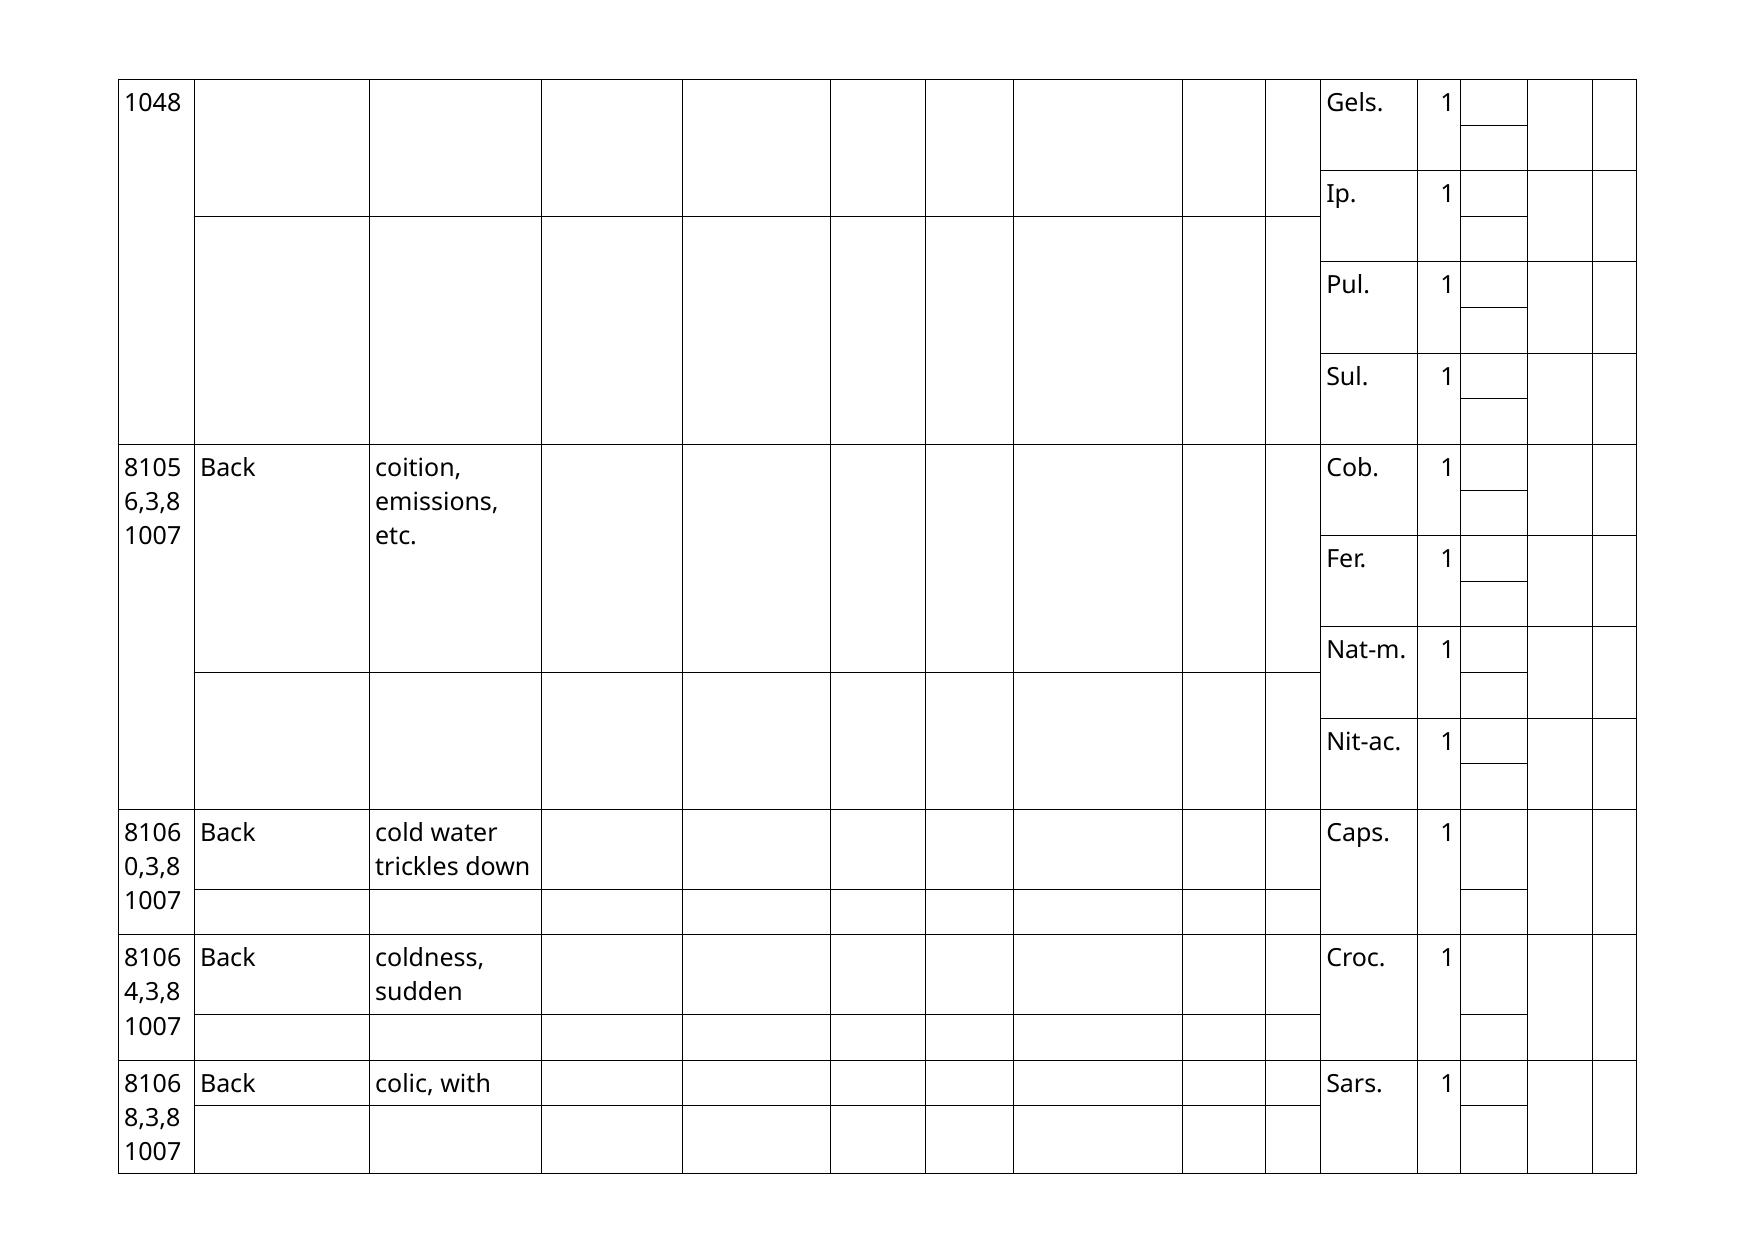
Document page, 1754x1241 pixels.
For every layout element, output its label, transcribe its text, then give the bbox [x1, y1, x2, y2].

table_cell 1 [1418, 171, 1460, 261]
table_cell 1 [1418, 810, 1460, 934]
table_cell 1 [1418, 935, 1460, 1059]
table_cell [1528, 536, 1592, 626]
table_cell [1593, 536, 1636, 626]
table_cell [1461, 536, 1527, 581]
table_cell [1266, 810, 1320, 888]
table_cell [1461, 491, 1527, 535]
table_cell [370, 1015, 541, 1059]
table_cell Caps. [1321, 810, 1417, 934]
table_cell [370, 217, 541, 444]
table_cell [1528, 354, 1592, 444]
table_cell coition, emissions, etc. [370, 445, 541, 672]
table_cell 81056,3,81007 [119, 445, 194, 809]
table_cell [1461, 582, 1527, 626]
table_cell [831, 935, 925, 1014]
table_cell [683, 810, 830, 888]
table_cell 1 [1418, 627, 1460, 718]
table_cell [1014, 673, 1182, 809]
table_cell [1461, 935, 1527, 1014]
table_cell [1183, 1061, 1265, 1105]
table_cell [1461, 80, 1527, 124]
table_cell [1528, 935, 1592, 1059]
table_cell [542, 673, 682, 809]
table_cell [542, 1015, 682, 1059]
table_cell [1593, 262, 1636, 353]
table_cell [1014, 1106, 1182, 1173]
table_cell [1461, 399, 1527, 444]
table_cell [1014, 810, 1182, 888]
table_cell [1014, 935, 1182, 1014]
table_cell [1014, 80, 1182, 216]
table_cell [1183, 217, 1265, 444]
table_cell [1461, 1106, 1527, 1173]
table_cell [1461, 1015, 1527, 1059]
table_cell [1183, 673, 1265, 809]
table_cell [1528, 627, 1592, 718]
table_cell [1461, 262, 1527, 307]
table_cell [683, 445, 830, 672]
table_cell [1593, 1061, 1636, 1173]
table_cell [370, 1106, 541, 1173]
table_cell [1461, 719, 1527, 763]
table_cell [1183, 1015, 1265, 1059]
table_cell [1528, 171, 1592, 261]
table_cell [1183, 80, 1265, 216]
table_cell [1183, 810, 1265, 888]
table_cell 1 [1418, 536, 1460, 626]
table_cell [542, 445, 682, 672]
table_cell [542, 1061, 682, 1105]
table_cell [1461, 308, 1527, 353]
table_cell Back [195, 810, 369, 888]
table_cell [1461, 171, 1527, 216]
table_cell 81060,3,81007 [119, 810, 194, 934]
table_cell [831, 80, 925, 216]
table_cell 1048 [119, 80, 194, 444]
table_cell [370, 890, 541, 934]
table_cell [926, 445, 1013, 672]
table_cell [542, 1106, 682, 1173]
table_cell [195, 1106, 369, 1173]
table_cell [542, 80, 682, 216]
table_cell Nit-ac. [1321, 719, 1417, 809]
table_cell [195, 80, 369, 216]
table_cell [1266, 217, 1320, 444]
table_cell Back [195, 445, 369, 672]
table_cell [1593, 810, 1636, 934]
table_cell [683, 80, 830, 216]
table_cell [1183, 935, 1265, 1014]
table_cell [1461, 445, 1527, 489]
table_cell [926, 935, 1013, 1014]
table_cell [1266, 445, 1320, 672]
table_cell [1183, 1106, 1265, 1173]
table_cell 1 [1418, 354, 1460, 444]
table_cell [831, 217, 925, 444]
table_cell [683, 1061, 830, 1105]
table_cell Back [195, 935, 369, 1014]
table_cell [1528, 262, 1592, 353]
table_cell [1528, 80, 1592, 170]
table_cell [926, 673, 1013, 809]
table_cell [542, 217, 682, 444]
table_cell [542, 890, 682, 934]
table_cell [1461, 627, 1527, 672]
table_cell colic, with [370, 1061, 541, 1105]
table_cell [1593, 935, 1636, 1059]
table_cell [1014, 1015, 1182, 1059]
table_cell [1266, 890, 1320, 934]
table_cell [831, 1015, 925, 1059]
table_cell [542, 935, 682, 1014]
table_cell Sul. [1321, 354, 1417, 444]
table_cell 1 [1418, 80, 1460, 170]
table_cell coldness, sudden [370, 935, 541, 1014]
table_cell Back [195, 1061, 369, 1105]
table_cell [683, 217, 830, 444]
table_cell [831, 810, 925, 888]
table_cell Sars. [1321, 1061, 1417, 1173]
table_cell [1266, 1015, 1320, 1059]
table_cell [831, 890, 925, 934]
table_cell [370, 673, 541, 809]
table_cell [1593, 719, 1636, 809]
table_cell [1461, 354, 1527, 398]
table_cell [1014, 445, 1182, 672]
table_cell [195, 217, 369, 444]
table_cell [1461, 810, 1527, 888]
table_cell 81064,3,81007 [119, 935, 194, 1059]
table_cell 1 [1418, 262, 1460, 353]
table_cell [1461, 217, 1527, 261]
table_cell [1461, 673, 1527, 718]
table_cell [1266, 1106, 1320, 1173]
table_cell [370, 80, 541, 216]
table_cell [831, 445, 925, 672]
table_cell [683, 1015, 830, 1059]
table_cell [926, 217, 1013, 444]
table_cell [1183, 890, 1265, 934]
table_cell [1461, 890, 1527, 934]
table_cell [683, 935, 830, 1014]
table_cell [1528, 445, 1592, 535]
table_cell [1461, 764, 1527, 809]
table_cell [683, 673, 830, 809]
table_cell Fer. [1321, 536, 1417, 626]
table_cell [1593, 627, 1636, 718]
table_cell [195, 673, 369, 809]
table_cell [683, 1106, 830, 1173]
table_cell 1 [1418, 1061, 1460, 1173]
table_cell [542, 810, 682, 888]
table_cell [1593, 354, 1636, 444]
table_cell [1014, 217, 1182, 444]
table_cell Nat-m. [1321, 627, 1417, 718]
table_cell [1183, 445, 1265, 672]
table_cell [926, 890, 1013, 934]
table_cell 81068,3,81007 [119, 1061, 194, 1173]
table_cell 1 [1418, 445, 1460, 535]
table_cell [1528, 719, 1592, 809]
table_cell [1593, 171, 1636, 261]
table_cell Cob. [1321, 445, 1417, 535]
table_cell [1461, 1061, 1527, 1105]
table_cell [831, 1061, 925, 1105]
table_cell [831, 1106, 925, 1173]
table_cell [1593, 80, 1636, 170]
table_cell [926, 810, 1013, 888]
table_cell [1014, 1061, 1182, 1105]
table_cell [1266, 935, 1320, 1014]
table_cell [831, 673, 925, 809]
table_cell 1 [1418, 719, 1460, 809]
table_cell [1528, 810, 1592, 934]
table_cell [195, 890, 369, 934]
table_cell [1461, 126, 1527, 170]
table_cell [1266, 80, 1320, 216]
table_cell [1528, 1061, 1592, 1173]
table_cell [1266, 1061, 1320, 1105]
table_cell Ip. [1321, 171, 1417, 261]
table_cell cold water trickles down [370, 810, 541, 888]
table_cell [683, 890, 830, 934]
table_cell [1266, 673, 1320, 809]
table_cell Gels. [1321, 80, 1417, 170]
table_cell [195, 1015, 369, 1059]
table_cell [1593, 445, 1636, 535]
table_cell [926, 1015, 1013, 1059]
table_cell Croc. [1321, 935, 1417, 1059]
table_cell [926, 1061, 1013, 1105]
table_cell [926, 80, 1013, 216]
table_cell [926, 1106, 1013, 1173]
table_cell [1014, 890, 1182, 934]
table_cell Pul. [1321, 262, 1417, 353]
